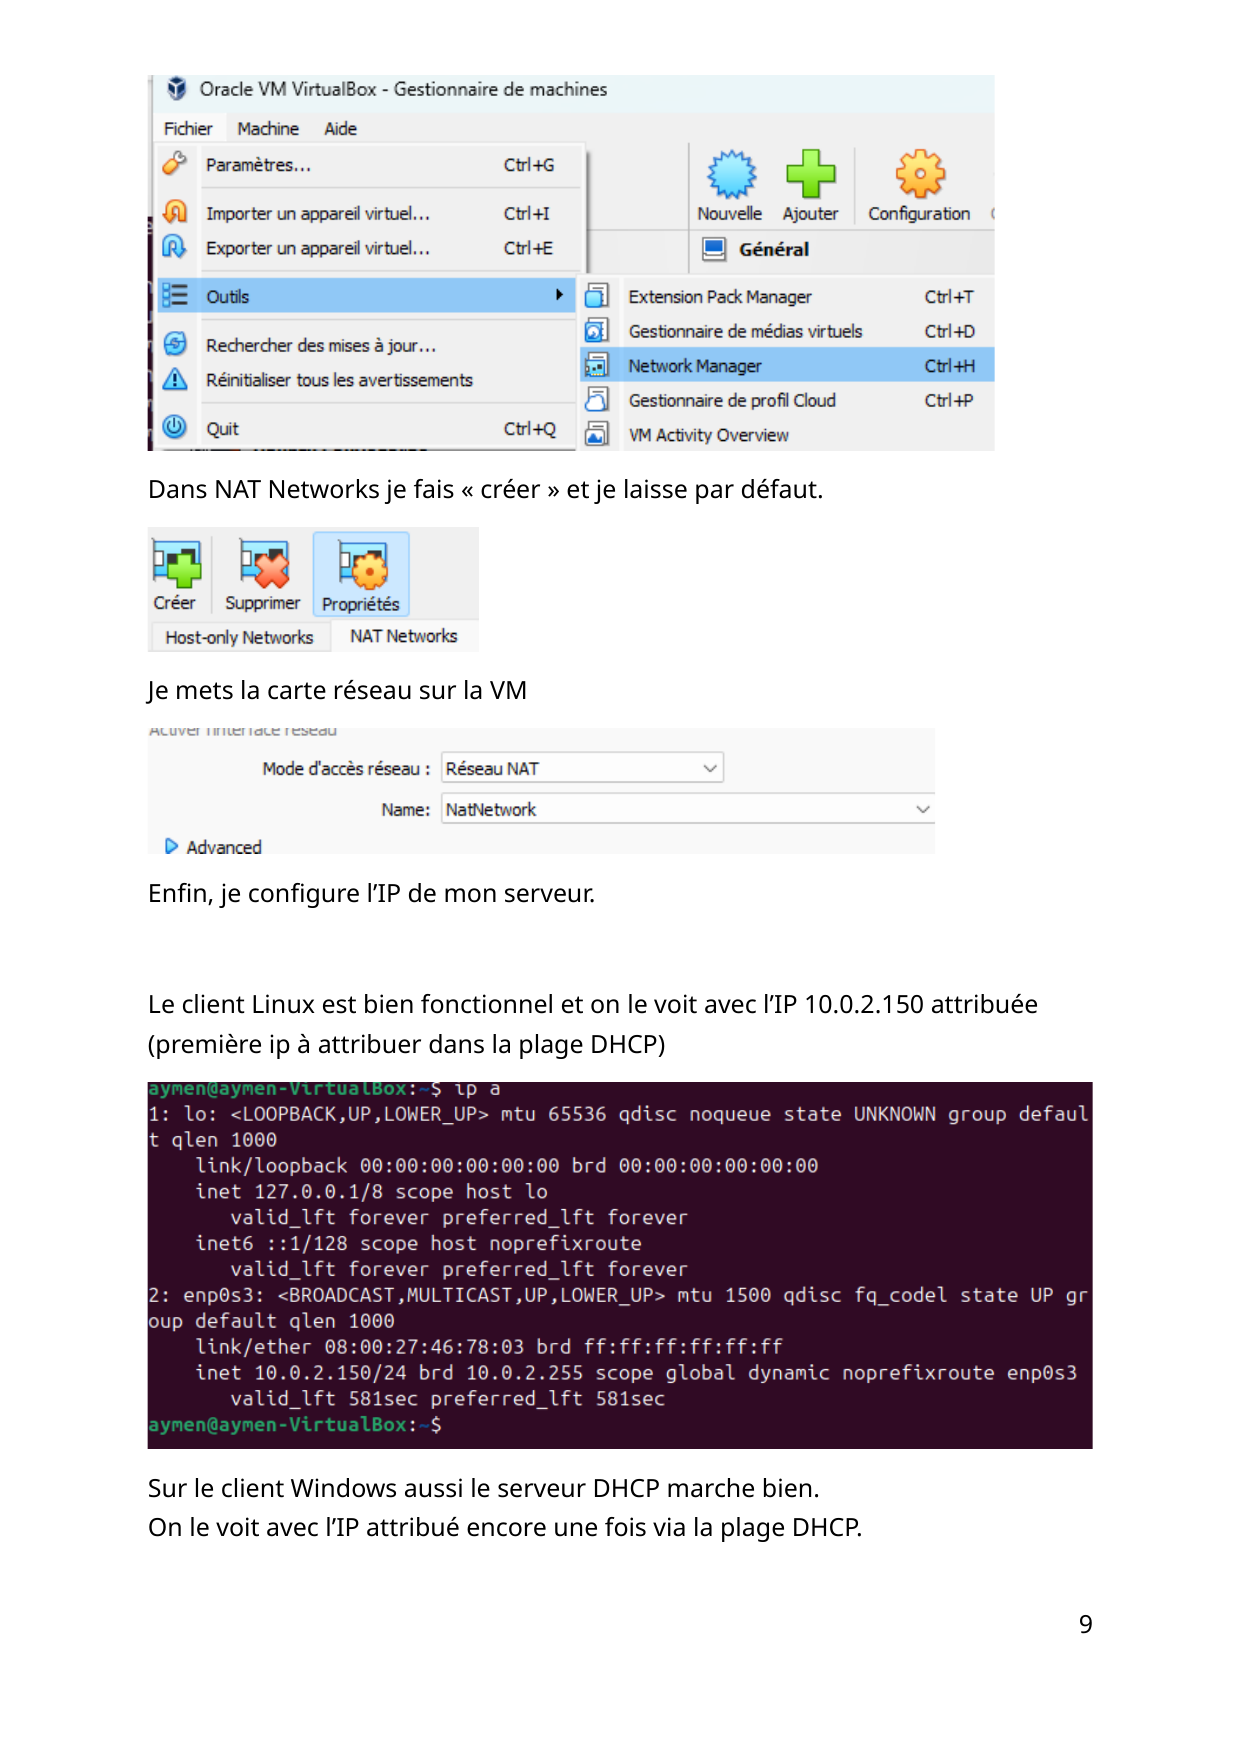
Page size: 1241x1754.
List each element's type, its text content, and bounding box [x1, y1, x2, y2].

text Enfin, je configure l’IP de mon serveur. [148, 876, 1093, 909]
text Le client Linux est bien fonctionnel et on le voit avec l’IP 10.0.2.150 attribuée (première ip à attribuer dans la plage DHCP) [148, 987, 1093, 1060]
text Dans NAT Networks je fais « créer » et je laisse par défaut. [148, 472, 1093, 506]
text Sur le client Windows aussi le serveur DHCP marche bien. On le voit avec l’IP attribué encore une fois via la plage DHCP. [148, 1471, 1093, 1544]
text Je mets la carte réseau sur la VM [148, 673, 1093, 707]
